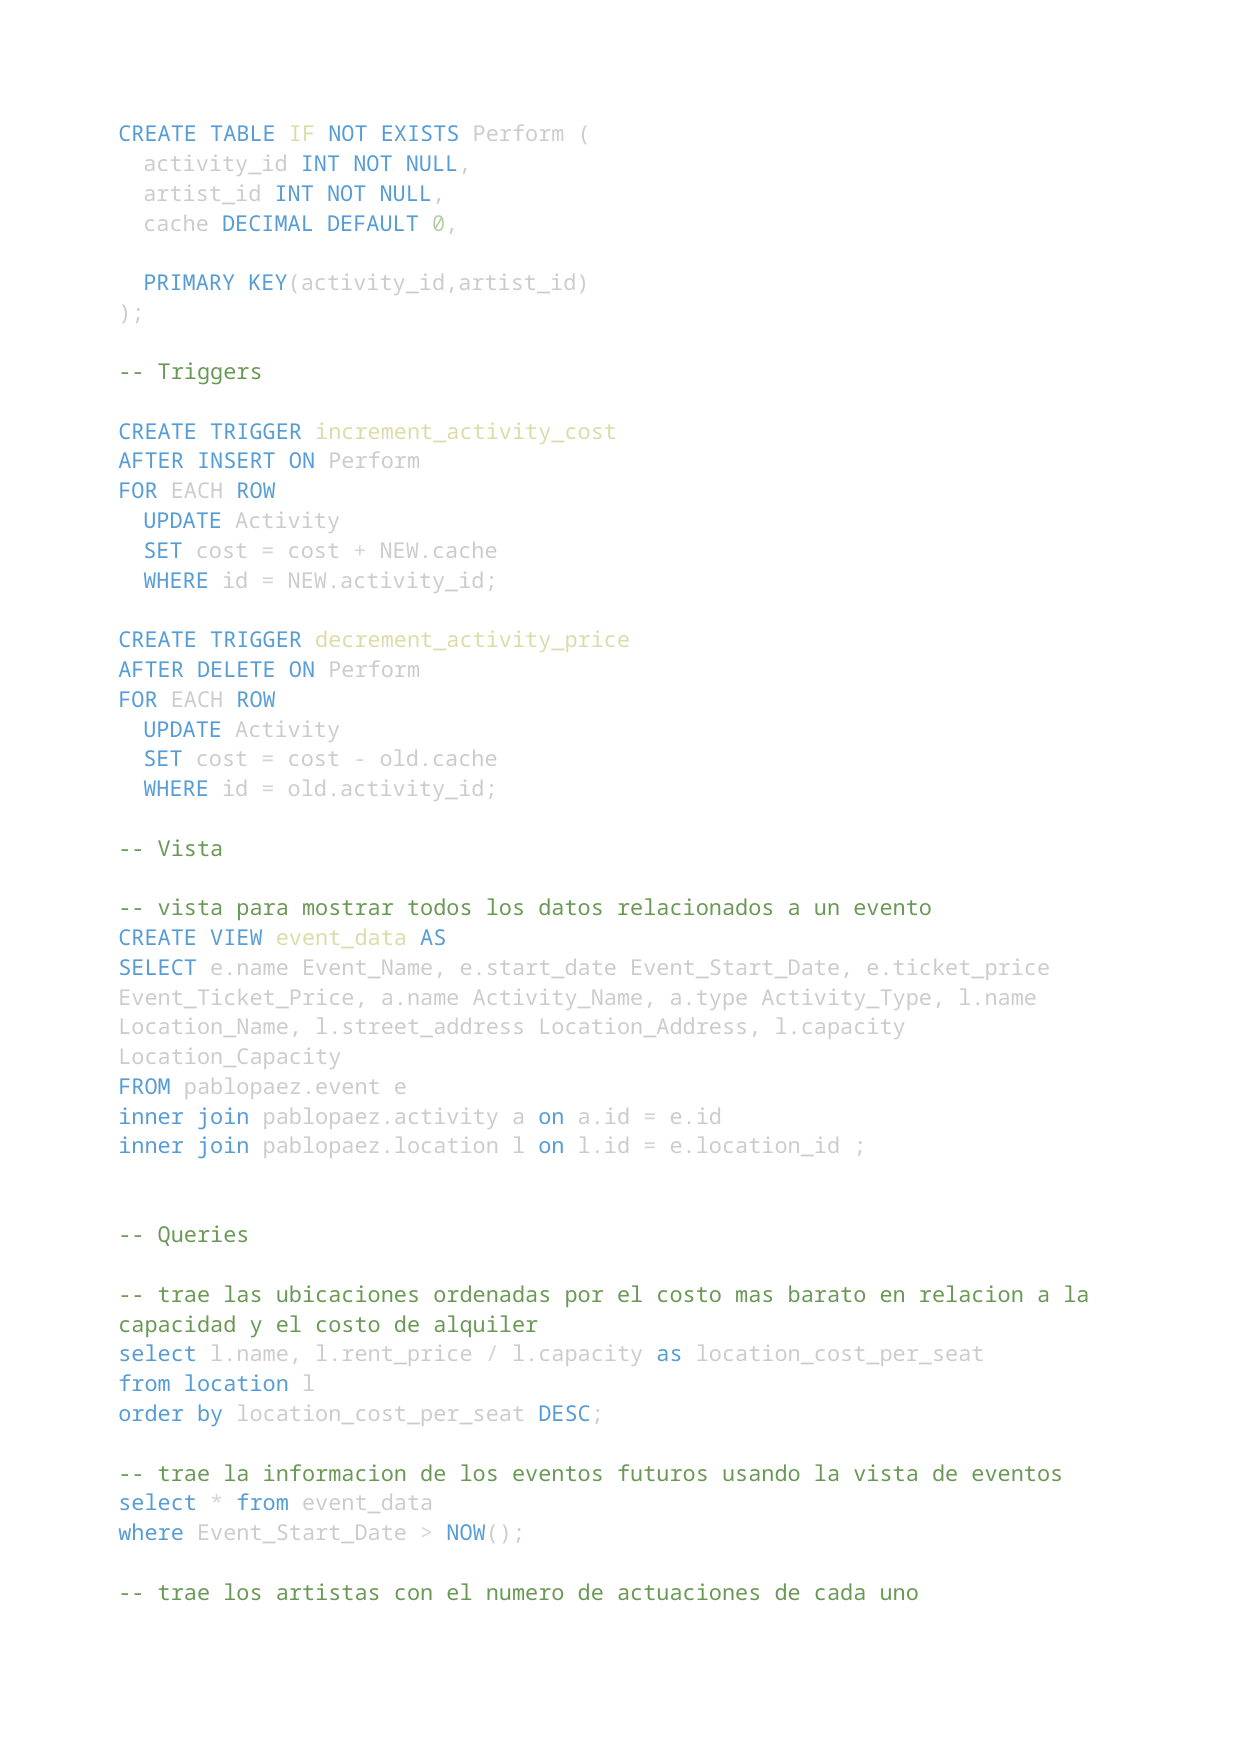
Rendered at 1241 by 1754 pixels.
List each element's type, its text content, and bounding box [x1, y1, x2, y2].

text FROM pablopaez.event e [118, 1071, 1122, 1101]
text AFTER DELETE ON Perform [118, 654, 1122, 684]
text inner join pablopaez.activity a on a.id = e.id [118, 1101, 1122, 1130]
text where Event_Start_Date > NOW(); [118, 1517, 1122, 1547]
text activity_id INT NOT NULL, [118, 148, 1122, 178]
text -- trae los artistas con el numero de actuaciones de cada uno [118, 1577, 1122, 1606]
text -- trae la informacion de los eventos futuros usando la vista de eventos [118, 1457, 1122, 1487]
text WHERE id = old.activity_id; [118, 773, 1122, 803]
text -- Queries [118, 1219, 1122, 1249]
text CREATE VIEW event_data AS [118, 922, 1122, 952]
text -- trae las ubicaciones ordenadas por el costo mas barato en relacion a la capacidad y el costo de alquiler [118, 1279, 1122, 1338]
text CREATE TRIGGER increment_activity_cost [118, 416, 1122, 446]
text SET cost = cost - old.cache [118, 743, 1122, 773]
text inner join pablopaez.location l on l.id = e.location_id ; [118, 1130, 1122, 1160]
text WHERE id = NEW.activity_id; [118, 565, 1122, 594]
text select l.name, l.rent_price / l.capacity as location_cost_per_seat [118, 1338, 1122, 1368]
text SET cost = cost + NEW.cache [118, 535, 1122, 565]
text UPDATE Activity [118, 505, 1122, 535]
text -- Triggers [118, 356, 1122, 386]
text UPDATE Activity [118, 713, 1122, 743]
text FOR EACH ROW [118, 475, 1122, 505]
text AFTER INSERT ON Perform [118, 446, 1122, 475]
text PRIMARY KEY(activity_id,artist_id) [118, 267, 1122, 297]
text from location l [118, 1368, 1122, 1398]
text CREATE TRIGGER decrement_activity_price [118, 624, 1122, 654]
text cache DECIMAL DEFAULT 0, [118, 207, 1122, 237]
text FOR EACH ROW [118, 684, 1122, 713]
text select * from event_data [118, 1487, 1122, 1517]
text ); [118, 297, 1122, 327]
text artist_id INT NOT NULL, [118, 178, 1122, 207]
text -- Vista [118, 833, 1122, 862]
text -- vista para mostrar todos los datos relacionados a un evento [118, 892, 1122, 922]
text CREATE TABLE IF NOT EXISTS Perform ( [118, 118, 1122, 148]
text SELECT e.name Event_Name, e.start_date Event_Start_Date, e.ticket_price Event_Ticket_Price, a.name Activity_Name, a.type Activity_Type, l.name Location_Name, l.street_address Location_Address, l.capacity Location_Capacity [118, 952, 1122, 1071]
text order by location_cost_per_seat DESC; [118, 1398, 1122, 1428]
